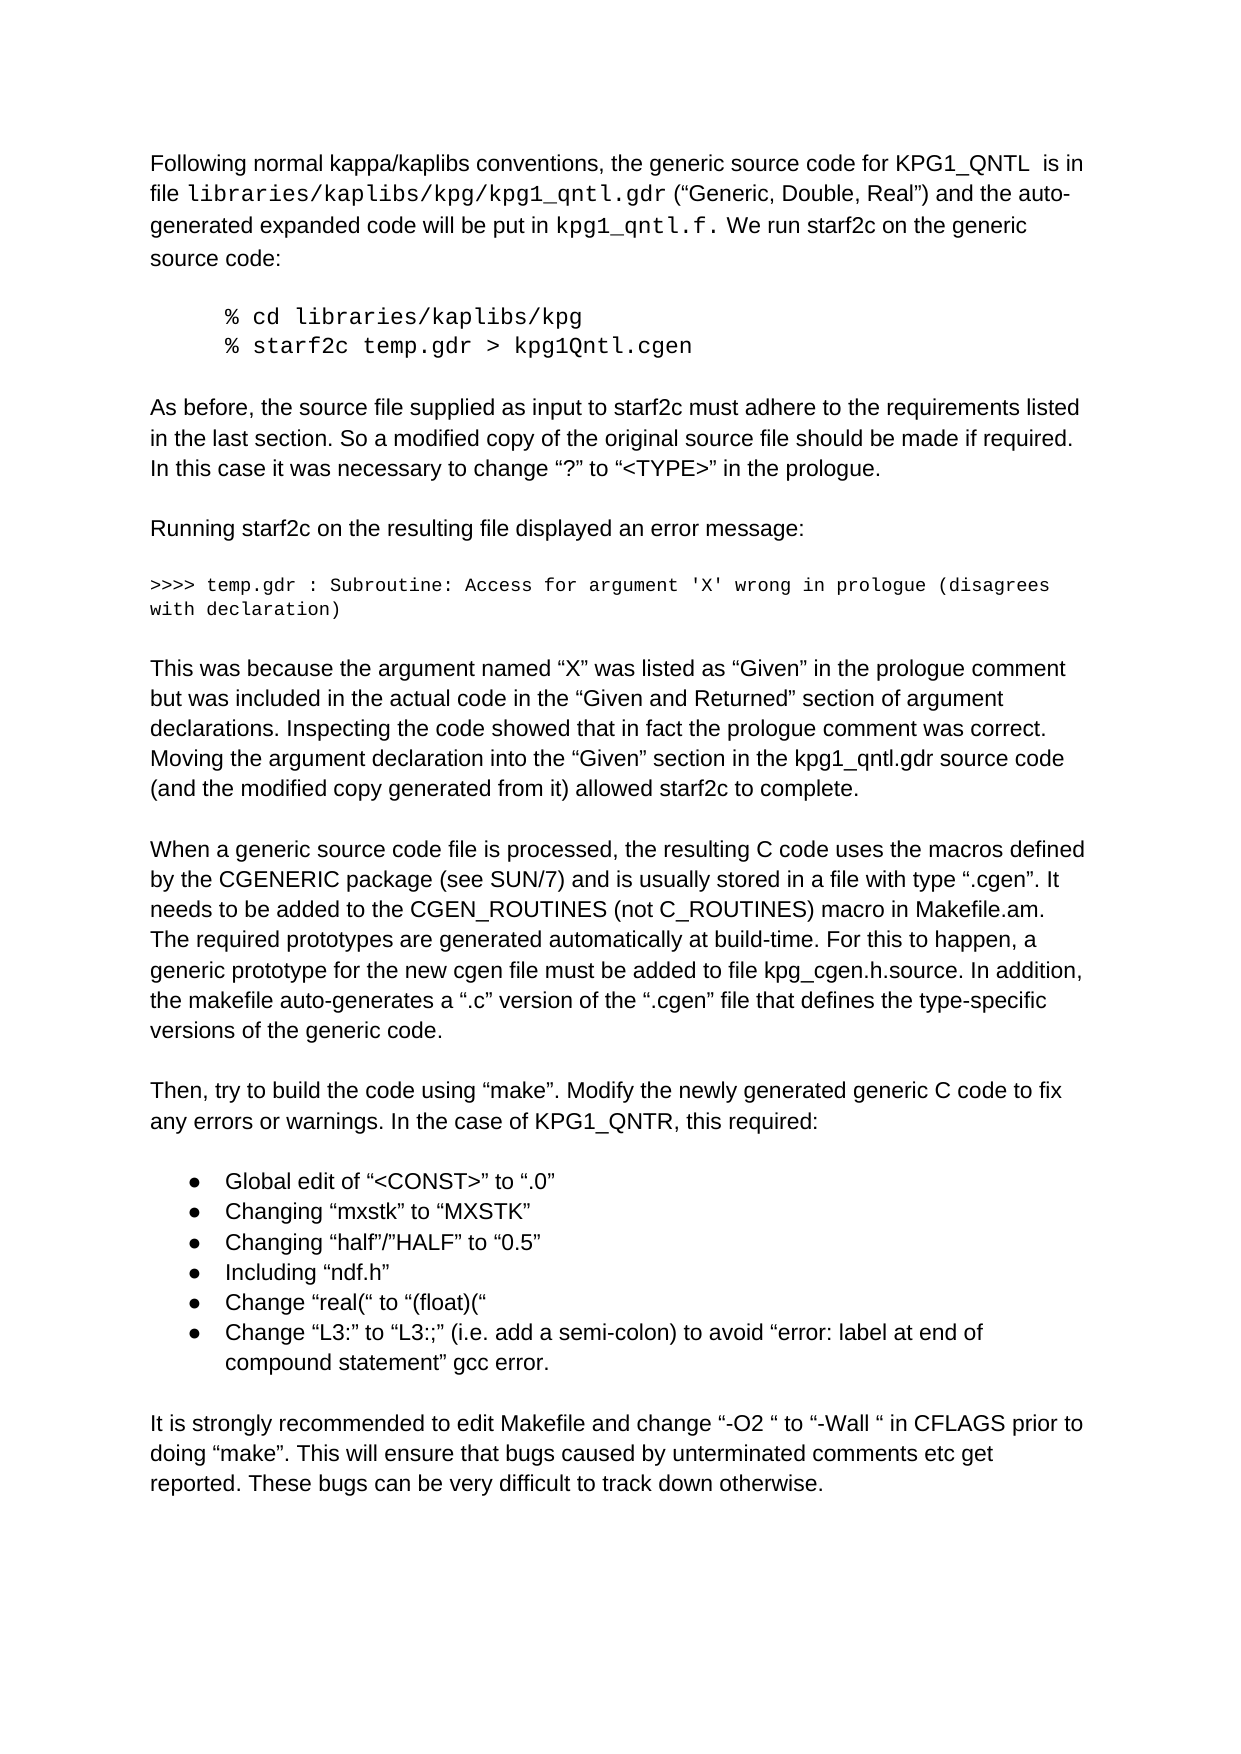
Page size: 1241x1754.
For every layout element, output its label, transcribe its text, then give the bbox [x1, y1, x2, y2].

list Global edit of “<CONST>” to “.0” [187, 1168, 1090, 1194]
text Running starf2c on the resulting file displayed an error message: [150, 515, 1090, 542]
list Change “L3:” to “L3:;” (i.e. add a semi-colon) to avoid “error: label at end of compound statement” gcc error. [187, 1319, 1090, 1376]
text When a generic source code file is processed, the resulting C code uses the macros defined by the CGENERIC package (see SUN/7) and is usually stored in a file with type “.cgen”. It needs to be added to the CGEN_ROUTINES (not C_ROUTINES) macro in Makefile.am. The required prototypes are generated automatically at build-time. For this to happen, a generic prototype for the new cgen file must be added to file kpg_cgen.h.source. In addition, the makefile auto-generates a “.c” version of the “.cgen” file that defines the type-specific versions of the generic code. [150, 836, 1090, 1043]
list Changing “half”/”HALF” to “0.5” [187, 1228, 1090, 1255]
text This was because the argument named “X” was listed as “Given” in the prologue comment but was included in the actual code in the “Given and Returned” section of argument declarations. Inspecting the code showed that in fact the prologue comment was correct. Moving the argument declaration into the “Given” section in the kpg1_qntl.gdr source code (and the modified copy generated from it) allowed starf2c to complete. [150, 654, 1090, 802]
text >>>> temp.gdr : Subroutine: Access for argument 'X' wrong in prologue (disagrees with declaration) [150, 576, 1090, 621]
list Including “ndf.h” [187, 1259, 1090, 1285]
text % starf2c temp.gdr > kpg1Qntl.cgen [225, 335, 1090, 361]
list Changing “mxstk” to “MXSTK” [187, 1198, 1090, 1225]
list Change “real(“ to “(float)(“ [187, 1289, 1090, 1315]
text Then, try to build the code using “make”. Modify the newly generated generic C code to fix any errors or warnings. In the case of KPG1_QNTR, this required: [150, 1077, 1090, 1134]
text It is strongly recommended to edit Makefile and change “-O2 “ to “-Wall “ in CFLAGS prior to doing “make”. This will ensure that bugs caused by unterminated comments etc get reported. These bugs can be very difficult to track down otherwise. [150, 1410, 1090, 1497]
text As before, the source file supplied as input to starf2c must adhere to the requirements listed in the last section. So a modified copy of the original source file should be made if required. In this case it was necessary to change “?” to “<TYPE>” in the prologue. [150, 394, 1090, 481]
text % cd libraries/kaplibs/kpg [225, 305, 1090, 331]
text Following normal kappa/kaplibs conventions, the generic source code for KPG1_QNTL is in file libraries/kaplibs/kpg/kpg1_qntl.gdr (“Generic, Double, Real”) and the auto-generated expanded code will be put in kpg1_qntl.f. We run starf2c on the generic source code: [150, 150, 1090, 271]
